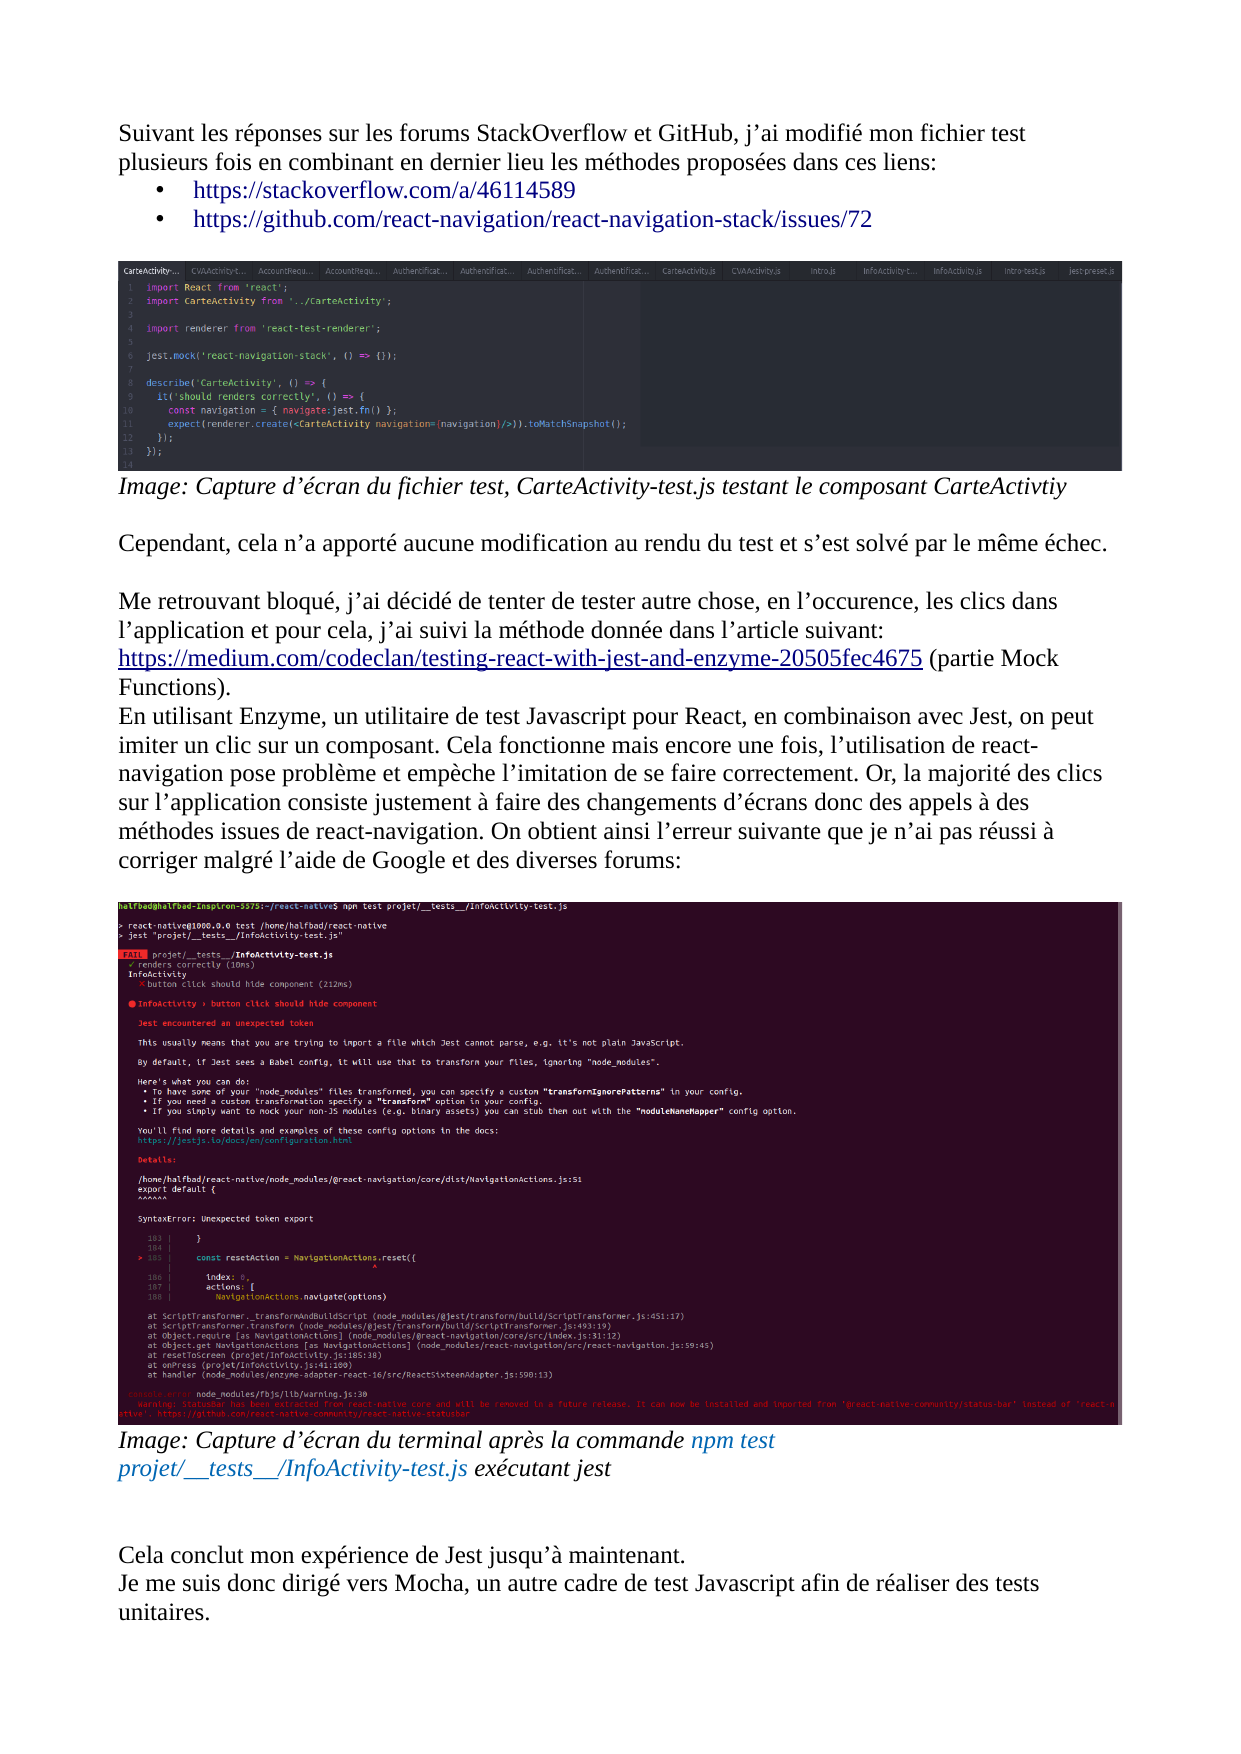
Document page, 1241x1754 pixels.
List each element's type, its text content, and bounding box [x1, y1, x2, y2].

text projet/__tests__/InfoActivity-test.js exécutant jest [118, 1453, 1122, 1482]
text Suivant les réponses sur les forums StackOverflow et GitHub, j’ai modifié mon fichier test plusieurs fois en combinant en dernier lieu les méthodes proposées dans ces liens: [118, 118, 1122, 176]
text Cependant, cela n’a apporté aucune modification au rendu du test et s’est solvé par le même échec. [118, 528, 1122, 557]
text Image: Capture d’écran du terminal après la commande npm test [118, 1425, 1122, 1453]
list https://github.com/react-navigation/react-navigation-stack/issues/72 [156, 204, 1122, 233]
text Cela conclut mon expérience de Jest jusqu’à maintenant. [118, 1540, 1122, 1568]
text Image: Capture d’écran du fichier test, CarteActivity-test.js testant le composant CarteActivtiy [118, 471, 1122, 500]
list https://stackoverflow.com/a/46114589 [156, 176, 1122, 204]
text En utilisant Enzyme, un utilitaire de test Javascript pour React, en combinaison avec Jest, on peut imiter un clic sur un composant. Cela fonctionne mais encore une fois, l’utilisation de react-navigation pose problème et empèche l’imitation de se faire correctement. Or, la majorité des clics sur l’application consiste justement à faire des changements d’écrans donc des appels à des méthodes issues de react-navigation. On obtient ainsi l’erreur suivante que je n’ai pas réussi à corriger malgré l’aide de Google et des diverses forums: [118, 701, 1122, 873]
text Je me suis donc dirigé vers Mocha, un autre cadre de test Javascript afin de réaliser des tests unitaires. [118, 1568, 1122, 1626]
picture [118, 261, 1123, 471]
text Me retrouvant bloqué, j’ai décidé de tenter de tester autre chose, en l’occurence, les clics dans l’application et pour cela, j’ai suivi la méthode donnée dans l’article suivant: https://medium.com/codeclan/testing-react-with-jest-and-enzyme-20505fec4675 (partie Mock Functions). [118, 586, 1122, 701]
picture [118, 902, 1123, 1425]
